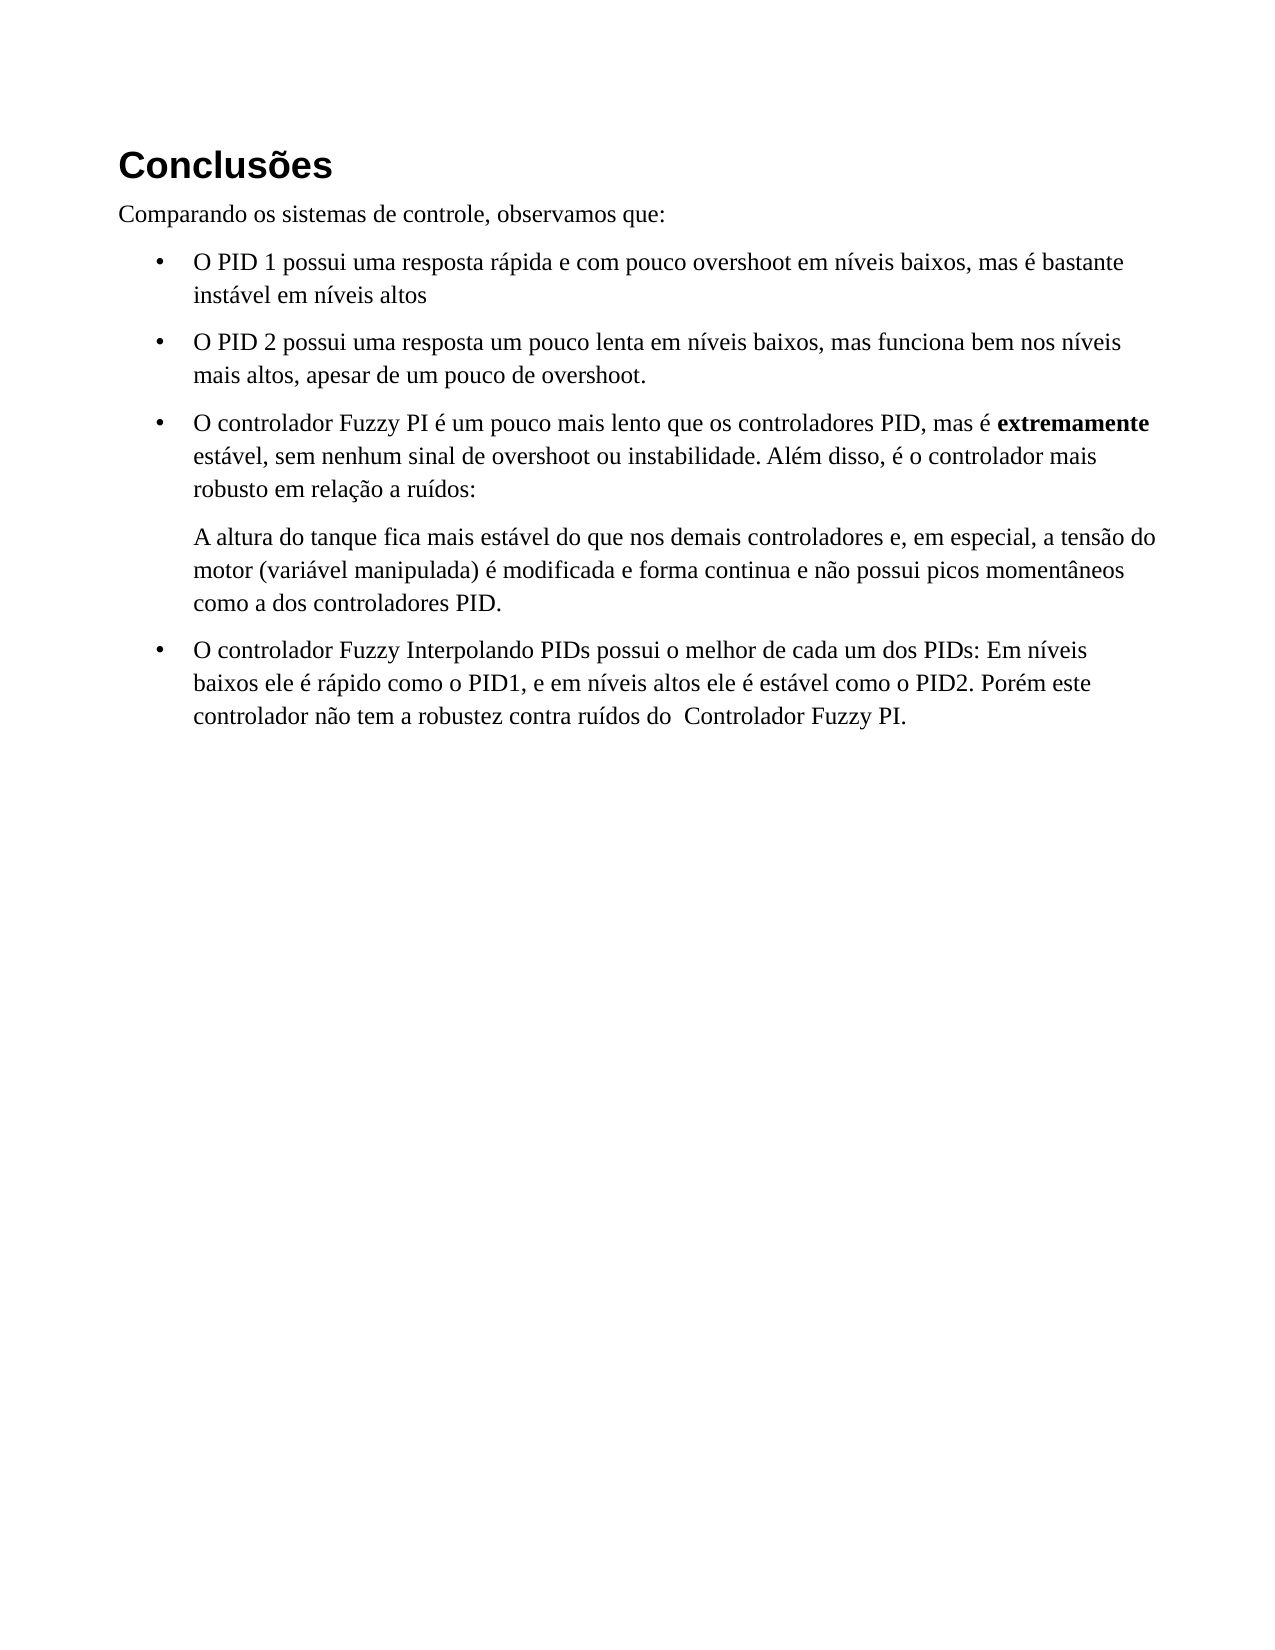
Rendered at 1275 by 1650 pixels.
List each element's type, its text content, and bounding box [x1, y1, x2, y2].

list A altura do tanque fica mais estável do que nos demais controladores e, em especial, a tensão do motor (variável manipulada) é modificada e forma continua e não possui picos momentâneos como a dos controladores PID. [156, 522, 1157, 617]
list O controlador Fuzzy Interpolando PIDs possui o melhor de cada um dos PIDs: Em níveis baixos ele é rápido como o PID1, e em níveis altos ele é estável como o PID2. Porém este controlador não tem a robustez contra ruídos do Controlador Fuzzy PI. [156, 635, 1157, 730]
text Comparando os sistemas de controle, observamos que: [118, 199, 1157, 228]
subtitle Conclusões [118, 143, 1157, 187]
list O PID 2 possui uma resposta um pouco lenta em níveis baixos, mas funciona bem nos níveis mais altos, apesar de um pouco de overshoot. [156, 327, 1157, 389]
list O PID 1 possui uma resposta rápida e com pouco overshoot em níveis baixos, mas é bastante instável em níveis altos [156, 247, 1157, 309]
list O controlador Fuzzy PI é um pouco mais lento que os controladores PID, mas é extremamente estável, sem nenhum sinal de overshoot ou instabilidade. Além disso, é o controlador mais robusto em relação a ruídos: [156, 408, 1157, 503]
